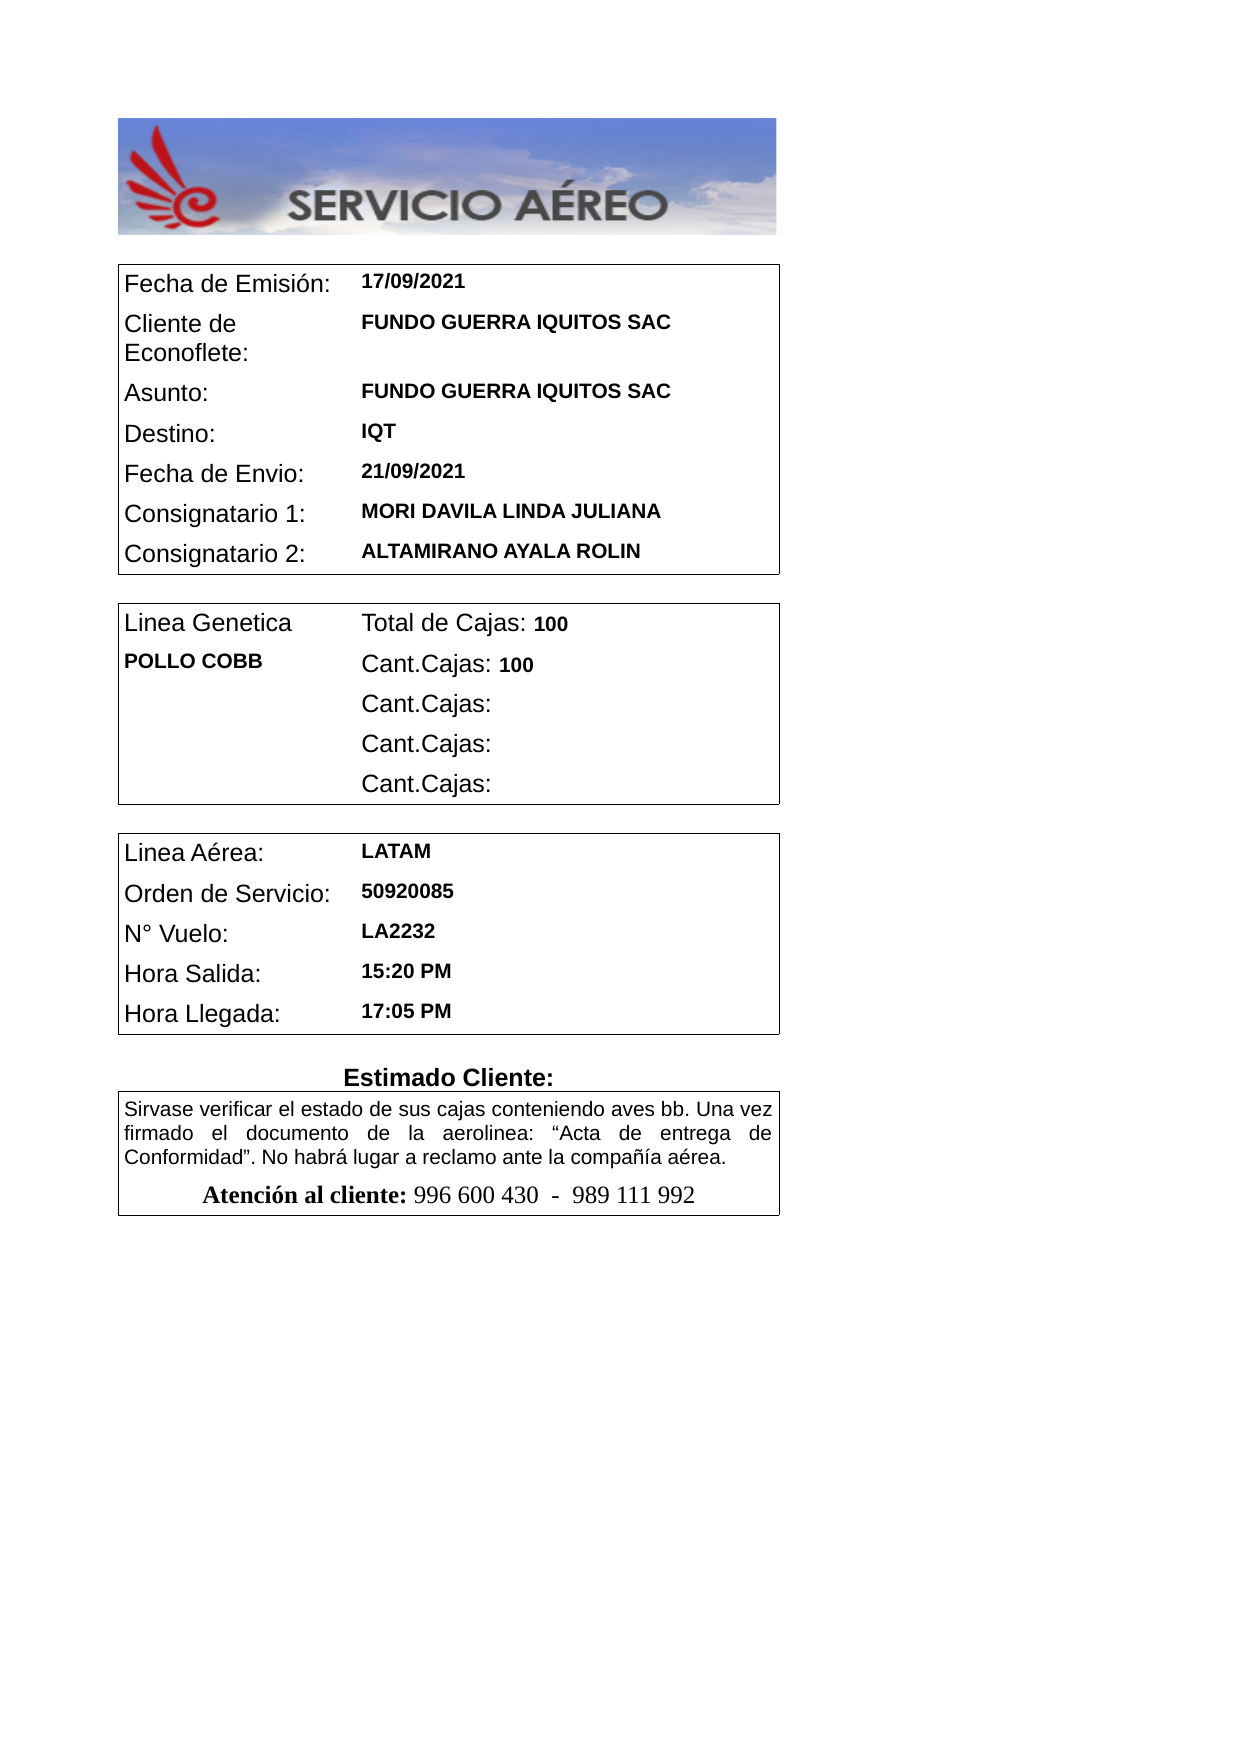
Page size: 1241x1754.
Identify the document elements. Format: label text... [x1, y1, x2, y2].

table_cell [119, 683, 356, 723]
table_cell N° Vuelo: [119, 913, 356, 953]
table_cell Sirvase verificar el estado de sus cajas conteniendo aves bb. Una vez firmado el documento de la aerolinea: “Acta de entrega de Conformidad”. No habrá lugar a reclamo ante la compañía aérea. [119, 1092, 779, 1175]
table_cell Total de Cajas: 100 [356, 604, 779, 643]
table_cell ALTAMIRANO AYALA ROLIN [356, 534, 779, 574]
table_cell Consignatario 1: [119, 493, 356, 533]
table_cell Linea Aérea: [119, 834, 356, 873]
table_header 17/09/2021 [356, 265, 779, 304]
table_cell 21/09/2021 [356, 453, 779, 493]
table_cell MORI DAVILA LINDA JULIANA [356, 493, 779, 533]
table_cell Atención al cliente: 996 600 430 - 989 111 992 [119, 1175, 779, 1215]
table_cell Estimado Cliente: [118, 1035, 779, 1091]
table_cell Cant.Cajas: [356, 764, 779, 804]
table_cell [356, 575, 779, 603]
table_header Fecha de Emisión: [119, 265, 356, 304]
table_cell Asunto: [119, 373, 356, 413]
table_cell Cant.Cajas: 100 [356, 643, 779, 683]
table_cell FUNDO GUERRA IQUITOS SAC [356, 304, 779, 373]
table_cell [118, 575, 356, 603]
table_cell POLLO COBB [119, 643, 356, 683]
table_cell FUNDO GUERRA IQUITOS SAC [356, 373, 779, 413]
table_cell IQT [356, 413, 779, 453]
table_cell LA2232 [356, 913, 779, 953]
table_cell [118, 805, 356, 833]
table_cell Hora Salida: [119, 953, 356, 993]
table_cell Linea Genetica [119, 604, 356, 643]
table_cell Hora Llegada: [119, 994, 356, 1034]
table_cell Cant.Cajas: [356, 723, 779, 763]
table_cell Cant.Cajas: [356, 683, 779, 723]
picture [118, 118, 777, 235]
table_cell 50920085 [356, 873, 779, 913]
table_cell LATAM [356, 834, 779, 873]
table_cell [119, 764, 356, 804]
table_cell 15:20 PM [356, 953, 779, 993]
table_cell [119, 723, 356, 763]
table_cell Fecha de Envio: [119, 453, 356, 493]
table_cell Consignatario 2: [119, 534, 356, 574]
table_cell 17:05 PM [356, 994, 779, 1034]
table_cell Orden de Servicio: [119, 873, 356, 913]
table_cell Cliente de Econoflete: [119, 304, 356, 373]
table_cell [356, 805, 779, 833]
table_cell Destino: [119, 413, 356, 453]
